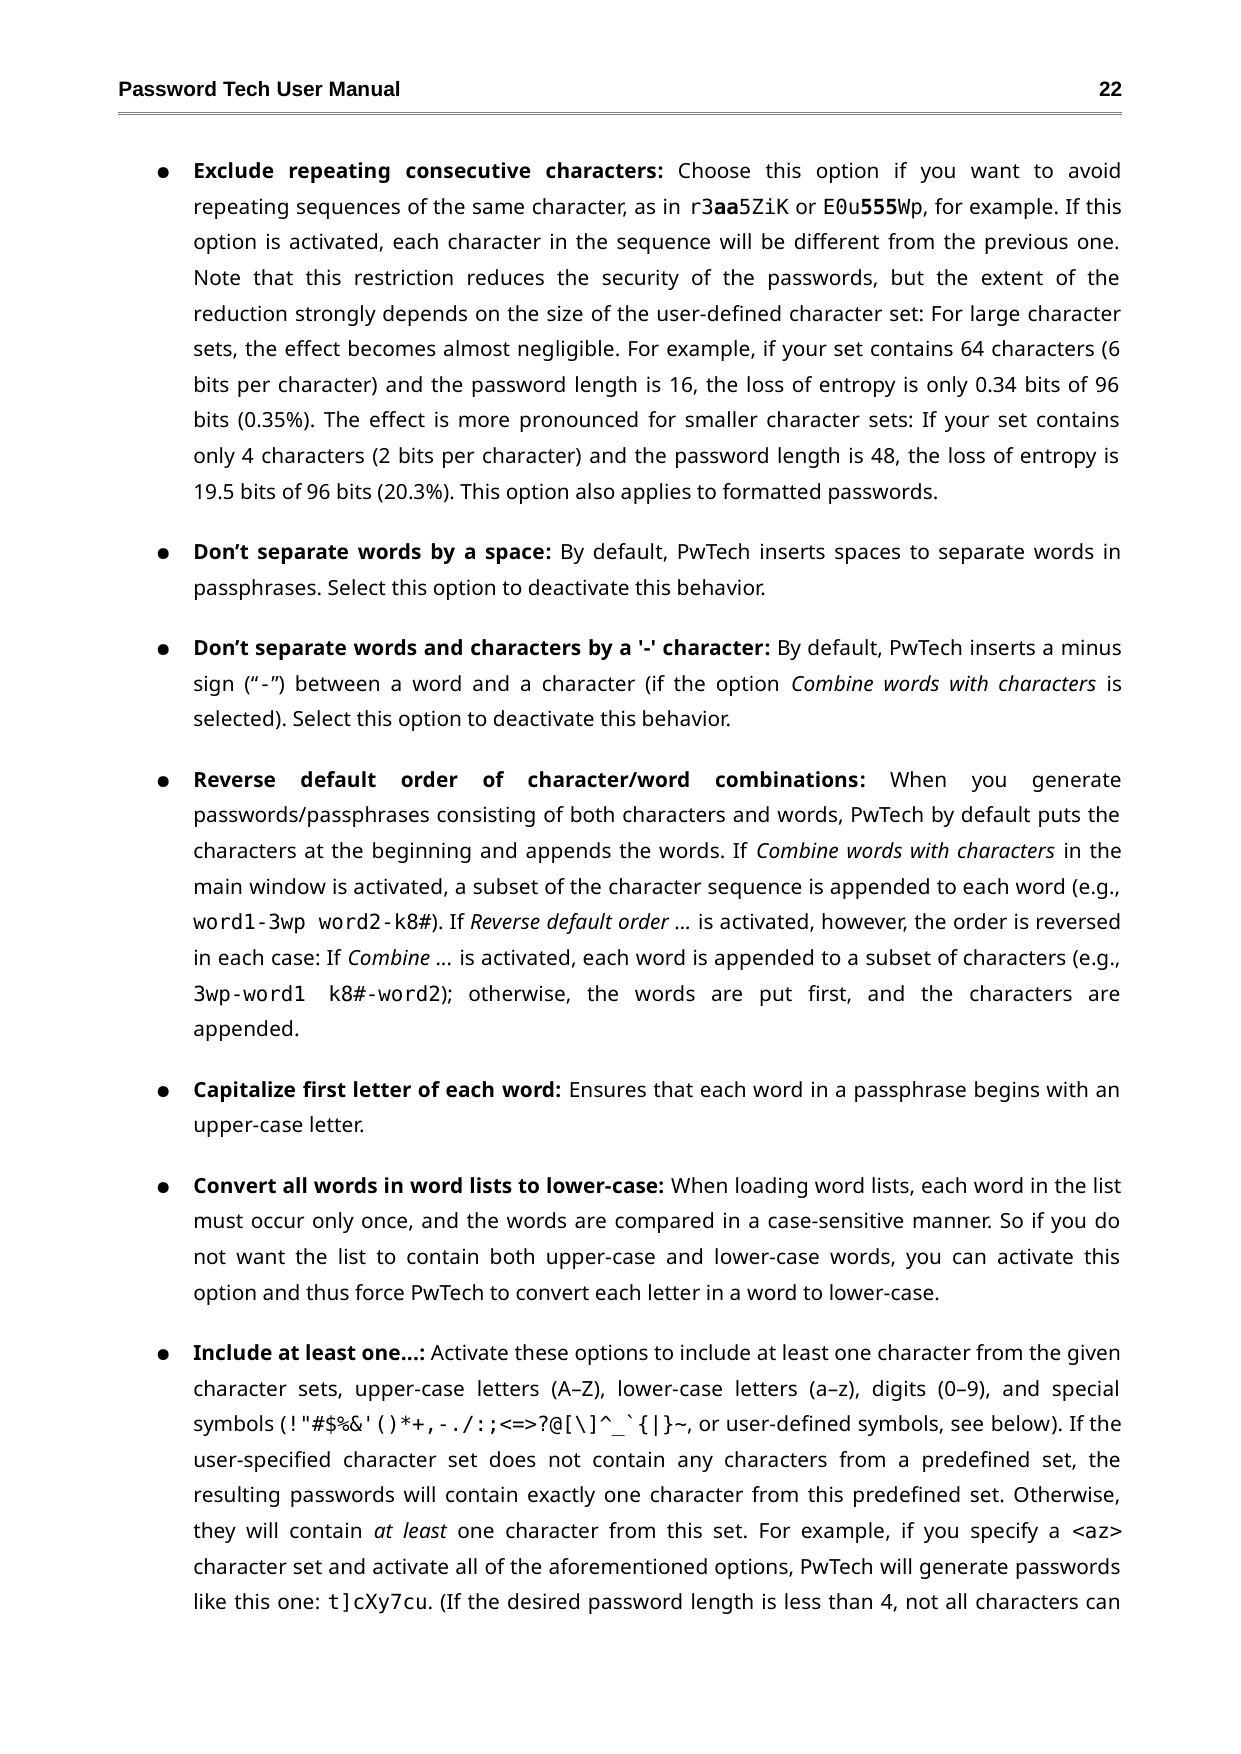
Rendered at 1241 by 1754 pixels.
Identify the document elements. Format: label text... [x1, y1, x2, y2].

list Include at least one...: Activate these options to include at least one character from the given character sets, upper-case letters (A–Z), lower-case letters (a–z), digits (0–9), and special symbols (!"#$%&'()*+,-./:;<=>?@[\]^_`{|}~, or user-defined symbols, see below). If the user-specified character set does not contain any characters from a predefined set, the resulting passwords will contain exactly one character from this predefined set. Otherwise, they will contain at least one character from this set. For example, if you specify a <az> character set and activate all of the aforementioned options, PwTech will generate passwords like this one: t]cXy7cu. (If the desired password length is less than 4, not all characters can [156, 1338, 1122, 1616]
list Reverse default order of character/word combinations: When you generate passwords/passphrases consisting of both characters and words, PwTech by default puts the characters at the beginning and appends the words. If Combine words with characters in the main window is activated, a subset of the character sequence is appended to each word (e.g., word1-3wp word2-k8#). If Reverse default order … is activated, however, the order is reversed in each case: If Combine ... is activated, each word is appended to a subset of characters (e.g., 3wp-word1 k8#-word2); otherwise, the words are put first, and the characters are appended. [156, 765, 1122, 1043]
list Convert all words in word lists to lower-case: When loading word lists, each word in the list must occur only once, and the words are compared in a case-sensitive manner. So if you do not want the list to contain both upper-case and lower-case words, you can activate this option and thus force PwTech to convert each letter in a word to lower-case. [156, 1171, 1122, 1306]
list Don’t separate words by a space: By default, PwTech inserts spaces to separate words in passphrases. Select this option to deactivate this behavior. [156, 537, 1122, 601]
list Don’t separate words and characters by a '-' character: By default, PwTech inserts a minus sign (“-”) between a word and a character (if the option Combine words with characters is selected). Select this option to deactivate this behavior. [156, 633, 1122, 733]
list Capitalize first letter of each word: Ensures that each word in a passphrase begins with an upper-case letter. [156, 1074, 1122, 1139]
list Exclude repeating consecutive characters: Choose this option if you want to avoid repeating sequences of the same character, as in r3aa5ZiK or E0u555Wp, for example. If this option is activated, each character in the sequence will be different from the previous one. Note that this restriction reduces the security of the passwords, but the extent of the reduction strongly depends on the size of the user-defined character set: For large character sets, the effect becomes almost negligible. For example, if your set contains 64 characters (6 bits per character) and the password length is 16, the loss of entropy is only 0.34 bits of 96 bits (0.35%). The effect is more pronounced for smaller character sets: If your set contains only 4 characters (2 bits per character) and the password length is 48, the loss of entropy is 19.5 bits of 96 bits (20.3%). This option also applies to formatted passwords. [156, 156, 1122, 505]
